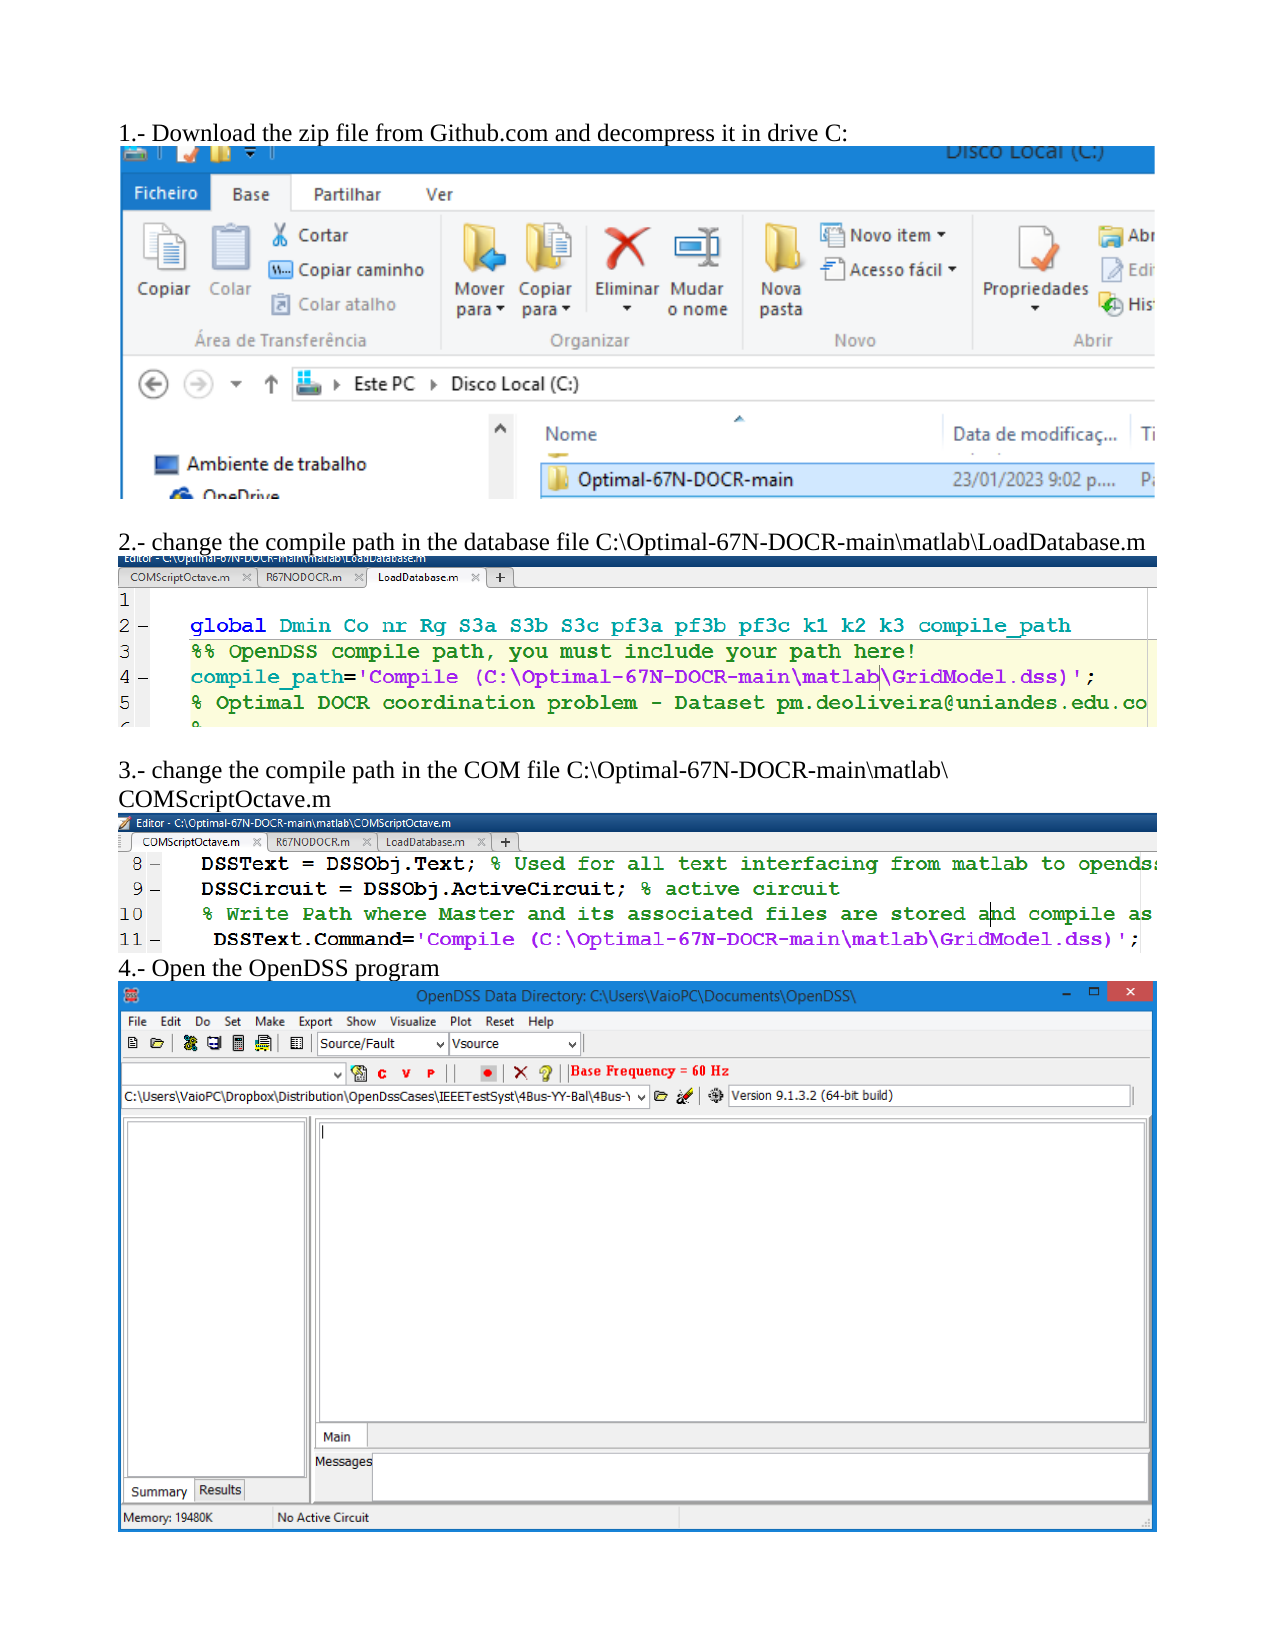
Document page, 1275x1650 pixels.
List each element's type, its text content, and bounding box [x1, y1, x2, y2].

picture [118, 812, 1157, 953]
text 1.- Download the zip file from Github.com and decompress it in drive C: [118, 118, 1157, 147]
text 3.- change the compile path in the COM file C:\Optimal-67N-DOCR-main\matlab\COMScriptOctave.m [118, 755, 1157, 812]
picture [118, 556, 1157, 727]
picture [120, 146, 1155, 499]
text 2.- change the compile path in the database file C:\Optimal-67N-DOCR-main\matlab\LoadDatabase.m [118, 527, 1157, 556]
text 4.- Open the OpenDSS program [118, 953, 1157, 981]
picture [118, 981, 1157, 1532]
